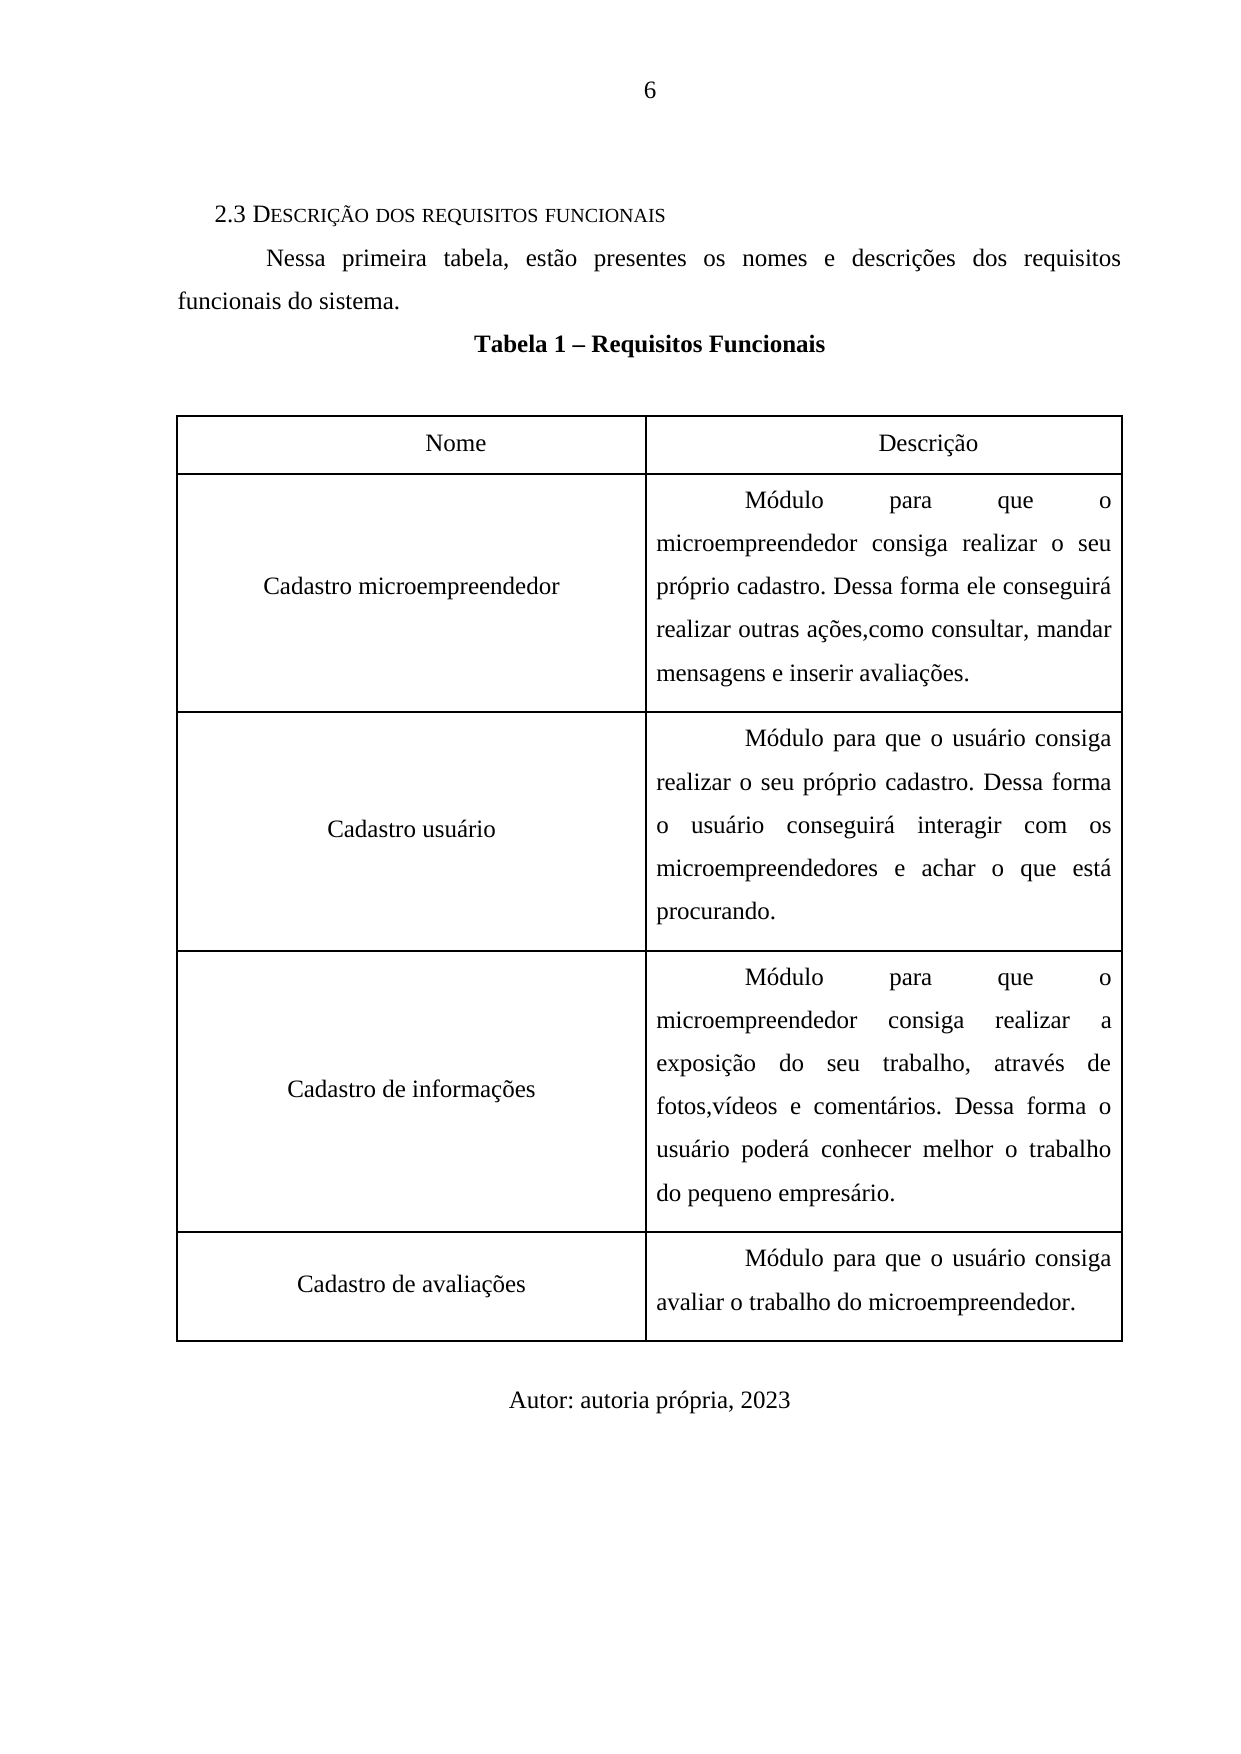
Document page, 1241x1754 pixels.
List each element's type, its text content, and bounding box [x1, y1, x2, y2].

text Nessa primeira tabela, estão presentes os nomes e descrições dos requisitos funcionais do sistema. [177, 243, 1122, 314]
table_header Descrição [647, 417, 1121, 473]
table_cell Cadastro usuário [178, 713, 645, 949]
table_cell Cadastro de avaliações [178, 1233, 645, 1340]
table_cell Módulo para que o microempreendedor consiga realizar a exposição do seu trabalho, através de fotos,vídeos e comentários. Dessa forma o usuário poderá conhecer melhor o trabalho do pequeno empresário. [647, 952, 1121, 1231]
table_cell Módulo para que o usuário consiga avaliar o trabalho do microempreendedor. [647, 1233, 1121, 1340]
table_cell Cadastro de informações [178, 952, 645, 1231]
table_header Nome [178, 417, 645, 473]
subtitle Descrição dos requisitos funcionais [214, 199, 1122, 228]
text Autor: autoria própria, 2023 [177, 1385, 1122, 1414]
table_cell Módulo para que o usuário consiga realizar o seu próprio cadastro. Dessa forma o usuário conseguirá interagir com os microempreendedores e achar o que está procurando. [647, 713, 1121, 949]
table_cell Módulo para que o microempreendedor consiga realizar o seu próprio cadastro. Dessa forma ele conseguirá realizar outras ações,como consultar, mandar mensagens e inserir avaliações. [647, 475, 1121, 711]
table_cell Cadastro microempreendedor [178, 475, 645, 711]
text Tabela 1 – Requisitos Funcionais [177, 329, 1122, 358]
